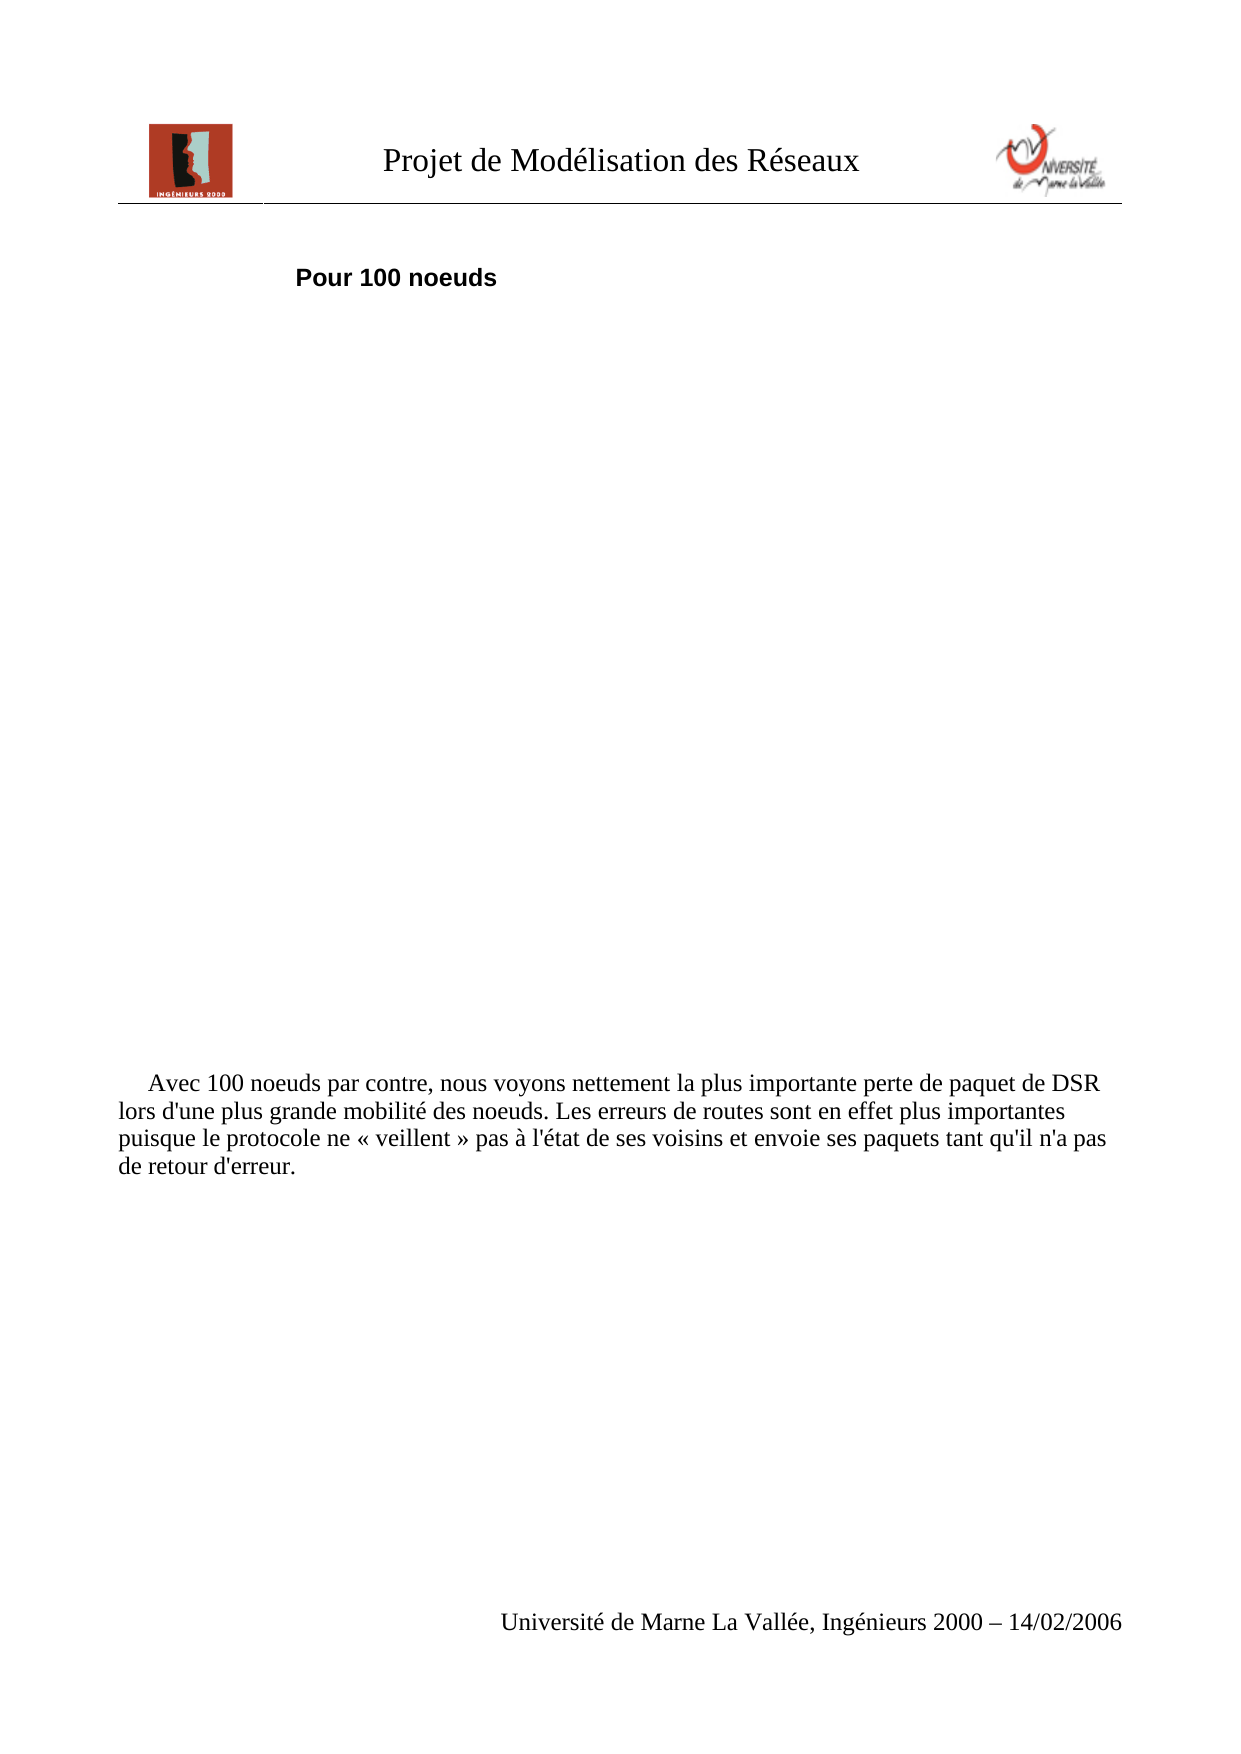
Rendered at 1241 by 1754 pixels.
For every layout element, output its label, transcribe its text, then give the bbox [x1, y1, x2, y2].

text Avec 100 noeuds par contre, nous voyons nettement la plus importante perte de paquet de DSR lors d'une plus grande mobilité des noeuds. Les erreurs de routes sont en effet plus importantes puisque le protocole ne « veillent » pas à l'état de ses voisins et envoie ses paquets tant qu'il n'a pas de retour d'erreur. [118, 304, 1122, 1180]
subtitle Pour 100 noeuds [295, 264, 1122, 292]
picture [148, 123, 233, 198]
picture [995, 124, 1106, 197]
